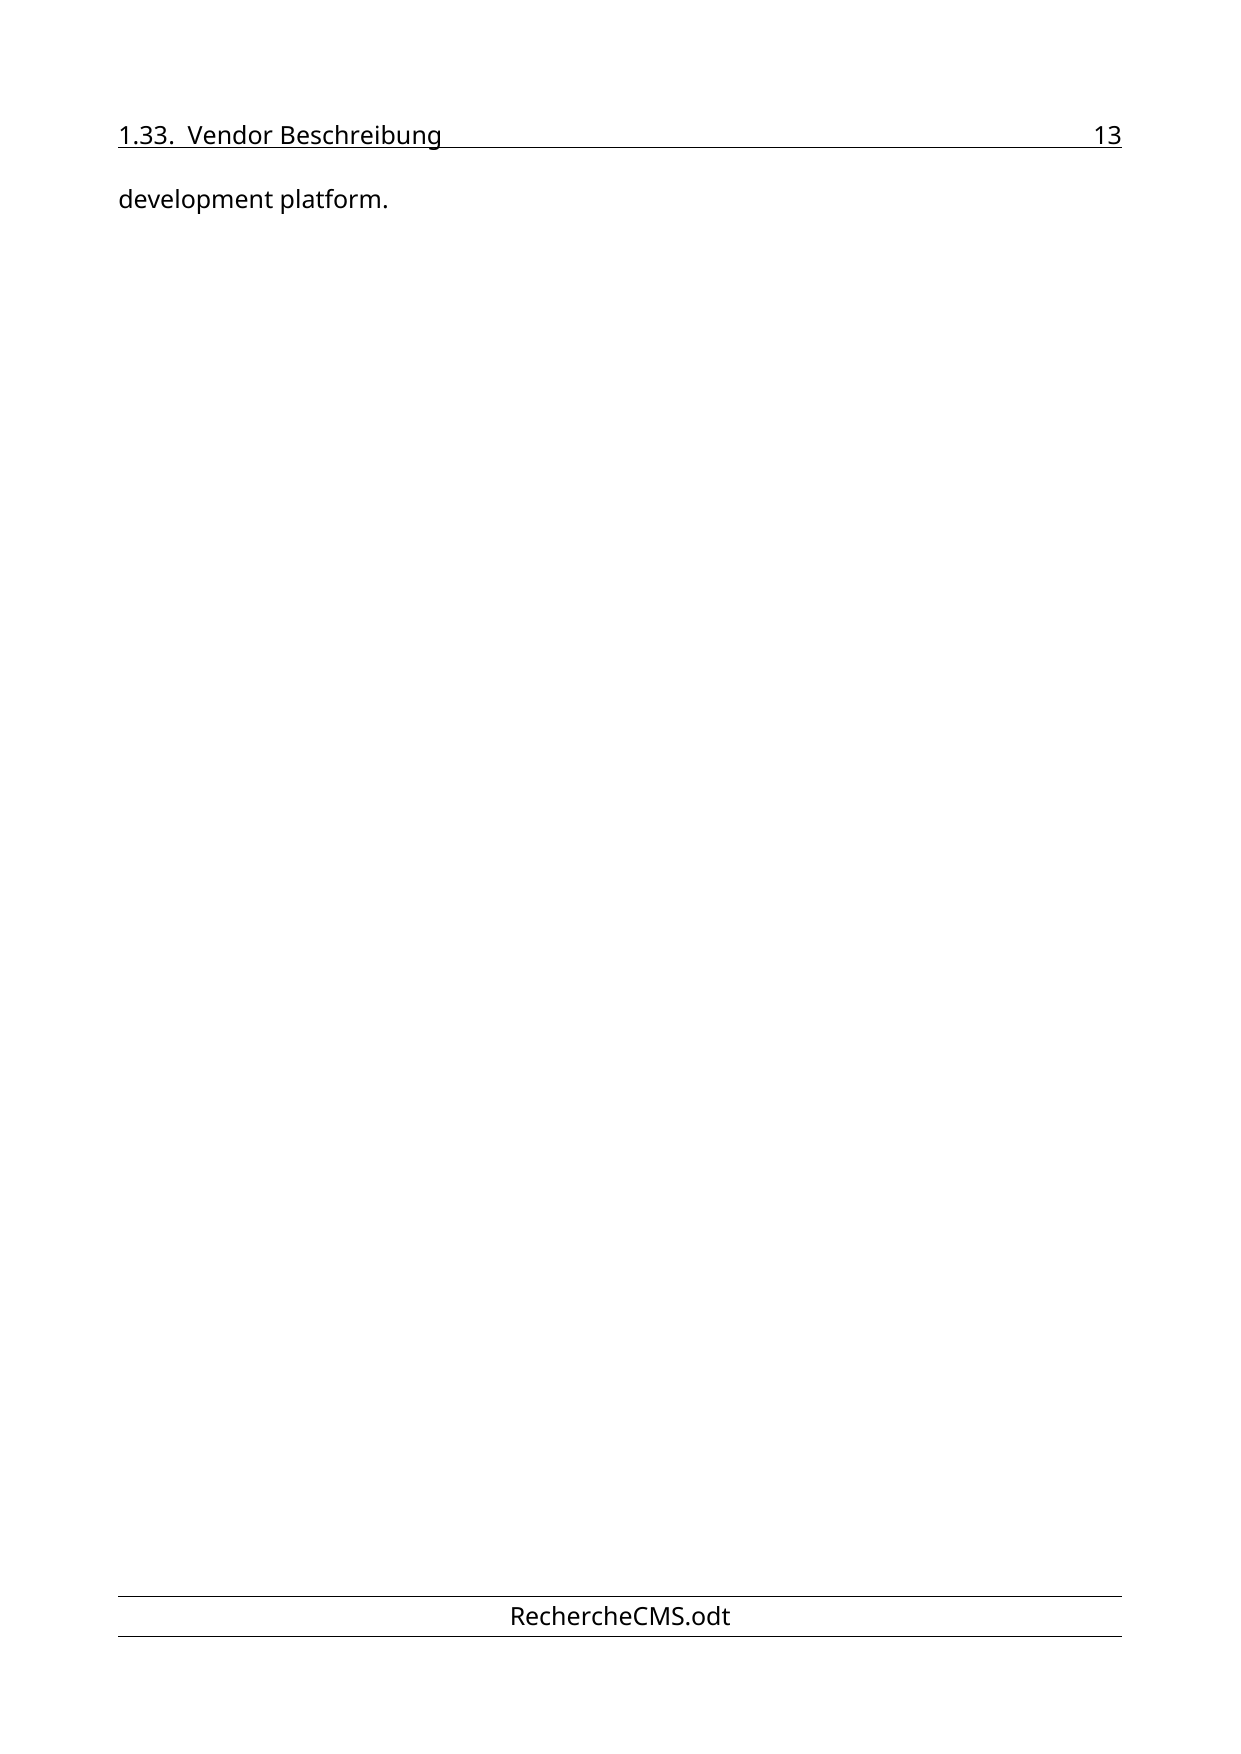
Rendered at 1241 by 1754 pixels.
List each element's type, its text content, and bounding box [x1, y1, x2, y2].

text development platform. [118, 182, 1122, 216]
